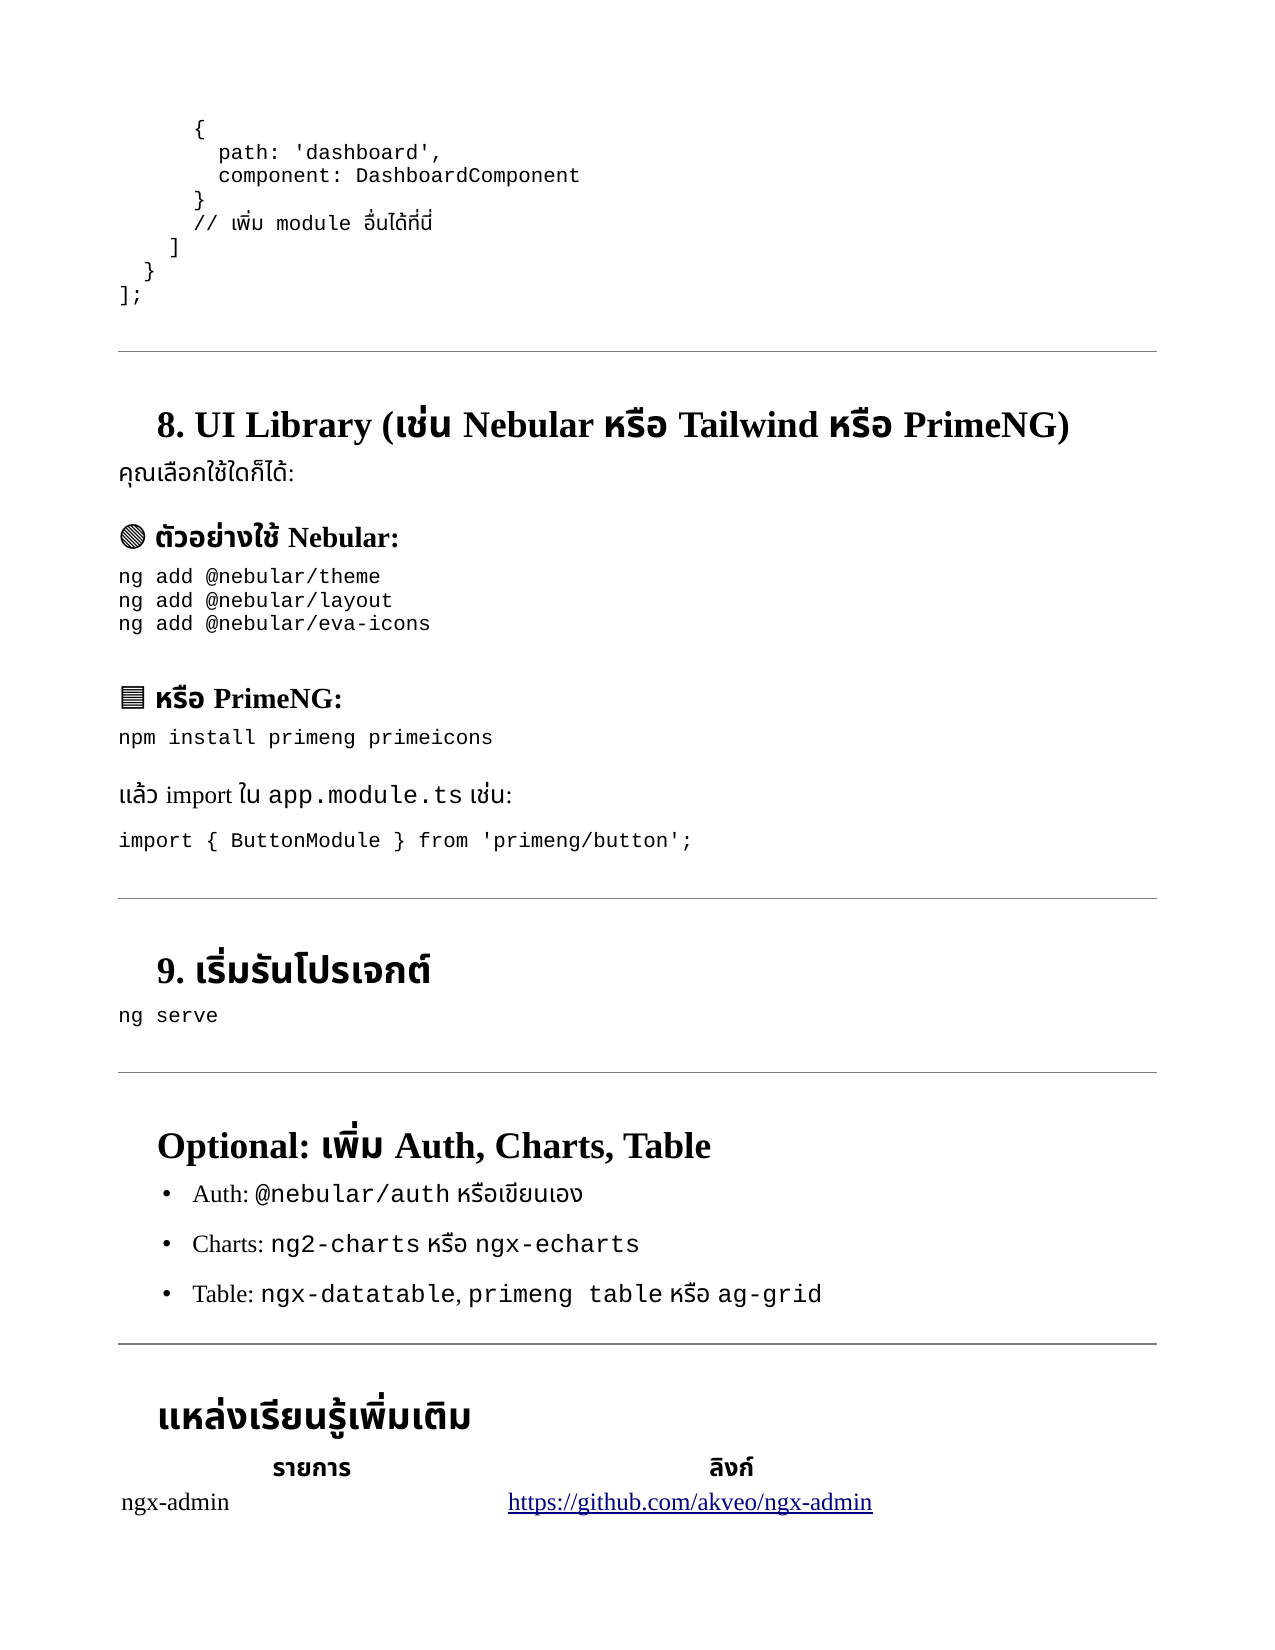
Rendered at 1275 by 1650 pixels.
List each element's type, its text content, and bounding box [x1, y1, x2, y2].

text { [118, 118, 1157, 142]
subtitle ✅ 9. เริ่มรันโปรเจกต์ [118, 949, 1157, 992]
text import { ButtonModule } from 'primeng/button'; [118, 831, 1157, 854]
list Charts: ng2-charts หรือ ngx-echarts [162, 1229, 1157, 1260]
text คุณเลือกใช้ใดก็ได้: [118, 458, 1157, 487]
text ]; [118, 284, 1157, 307]
list Table: ngx-datatable, primeng table หรือ ag-grid [162, 1279, 1157, 1310]
list Auth: @nebular/auth หรือเขียนเอง [162, 1179, 1157, 1209]
text // เพิ่ม module อื่นได้ที่นี่ [118, 213, 1157, 236]
subtitle 🟢 ตัวอย่างใช้ Nebular: [118, 520, 1157, 554]
table_cell https://github.com/akveo/ngx-admin [505, 1485, 958, 1519]
text ] [118, 236, 1157, 260]
subtitle 🟦 หรือ PrimeNG: [118, 681, 1157, 715]
text ng add @nebular/layout [118, 590, 1157, 613]
subtitle ✅ แหล่งเรียนรู้เพิ่มเติม [118, 1394, 1157, 1437]
text } [118, 189, 1157, 213]
text ng add @nebular/theme [118, 566, 1157, 590]
text แล้ว import ใน app.module.ts เช่น: [118, 780, 1157, 811]
table_header รายการ [118, 1450, 505, 1484]
text } [118, 260, 1157, 284]
text npm install primeng primeicons [118, 727, 1157, 751]
subtitle ✅ 8. UI Library (เช่น Nebular หรือ Tailwind หรือ PrimeNG) [118, 402, 1157, 445]
subtitle 🔧 Optional: เพิ่ม Auth, Charts, Table [118, 1123, 1157, 1166]
text ng add @nebular/eva-icons [118, 613, 1157, 637]
table_cell ngx-admin [118, 1485, 505, 1519]
text ng serve [118, 1004, 1157, 1028]
table_header ลิงก์ [505, 1450, 958, 1484]
text path: 'dashboard', [118, 142, 1157, 165]
text component: DashboardComponent [118, 165, 1157, 189]
